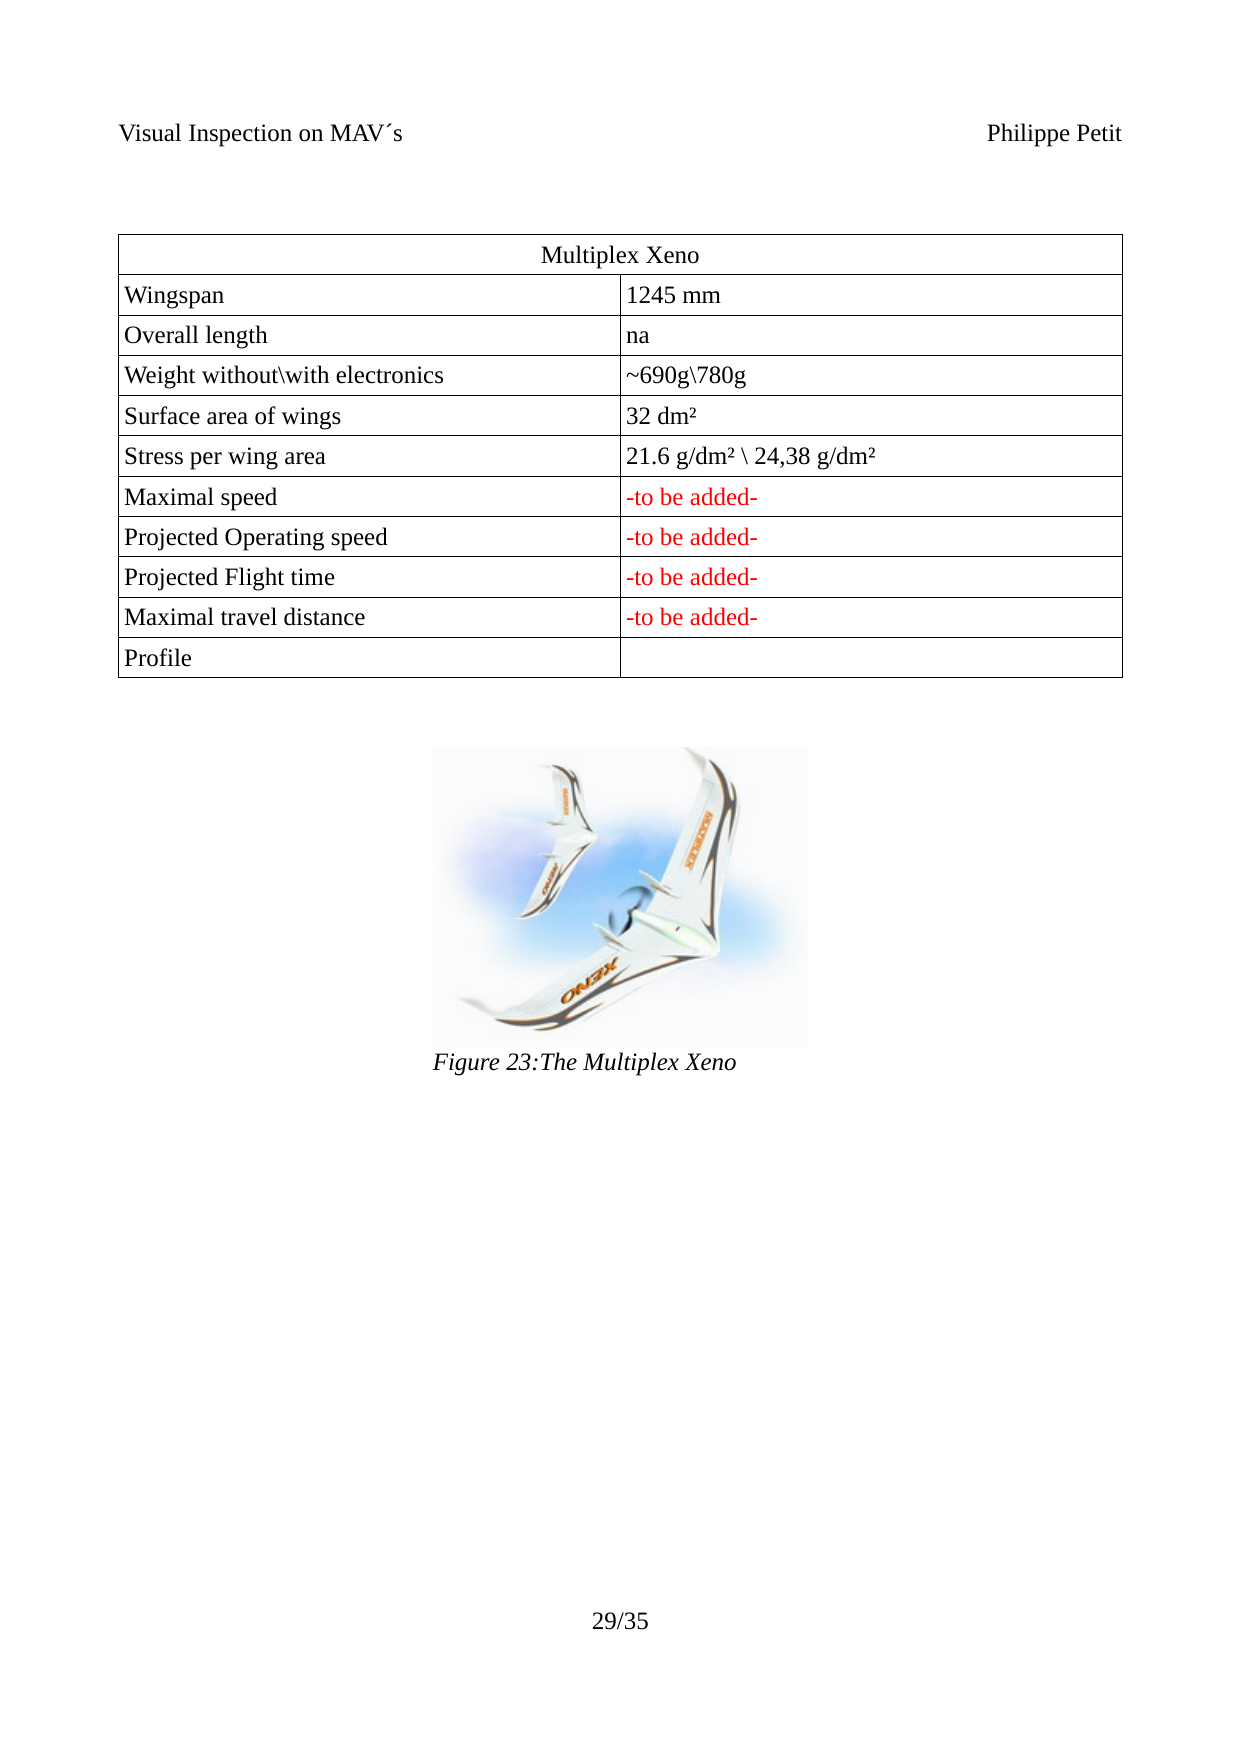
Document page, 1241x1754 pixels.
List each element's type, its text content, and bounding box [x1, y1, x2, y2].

table_cell 21.6 g/dm² \ 24,38 g/dm² [621, 436, 1122, 476]
table_cell 32 dm² [621, 396, 1122, 435]
table_cell Profile [119, 638, 620, 677]
table_cell Stress per wing area [119, 436, 620, 476]
table_cell na [621, 316, 1122, 355]
table_cell [621, 638, 1122, 677]
table_cell Projected Operating speed [119, 517, 620, 556]
text Figure 23:The Multiplex Xeno [433, 1048, 808, 1076]
table_cell -to be added- [621, 557, 1122, 597]
table_cell -to be added- [621, 477, 1122, 516]
table_cell -to be added- [621, 598, 1122, 637]
table_header Multiplex Xeno [119, 235, 1122, 274]
table_cell Surface area of wings [119, 396, 620, 435]
table_cell ~690g\780g [621, 356, 1122, 395]
table_cell 1245 mm [621, 275, 1122, 314]
table_cell Wingspan [119, 275, 620, 314]
table_cell Maximal travel distance [119, 598, 620, 637]
picture [432, 747, 808, 1048]
table_cell Weight without\with electronics [119, 356, 620, 395]
table_cell Projected Flight time [119, 557, 620, 597]
table_cell -to be added- [621, 517, 1122, 556]
table_cell Maximal speed [119, 477, 620, 516]
table_cell Overall length [119, 316, 620, 355]
